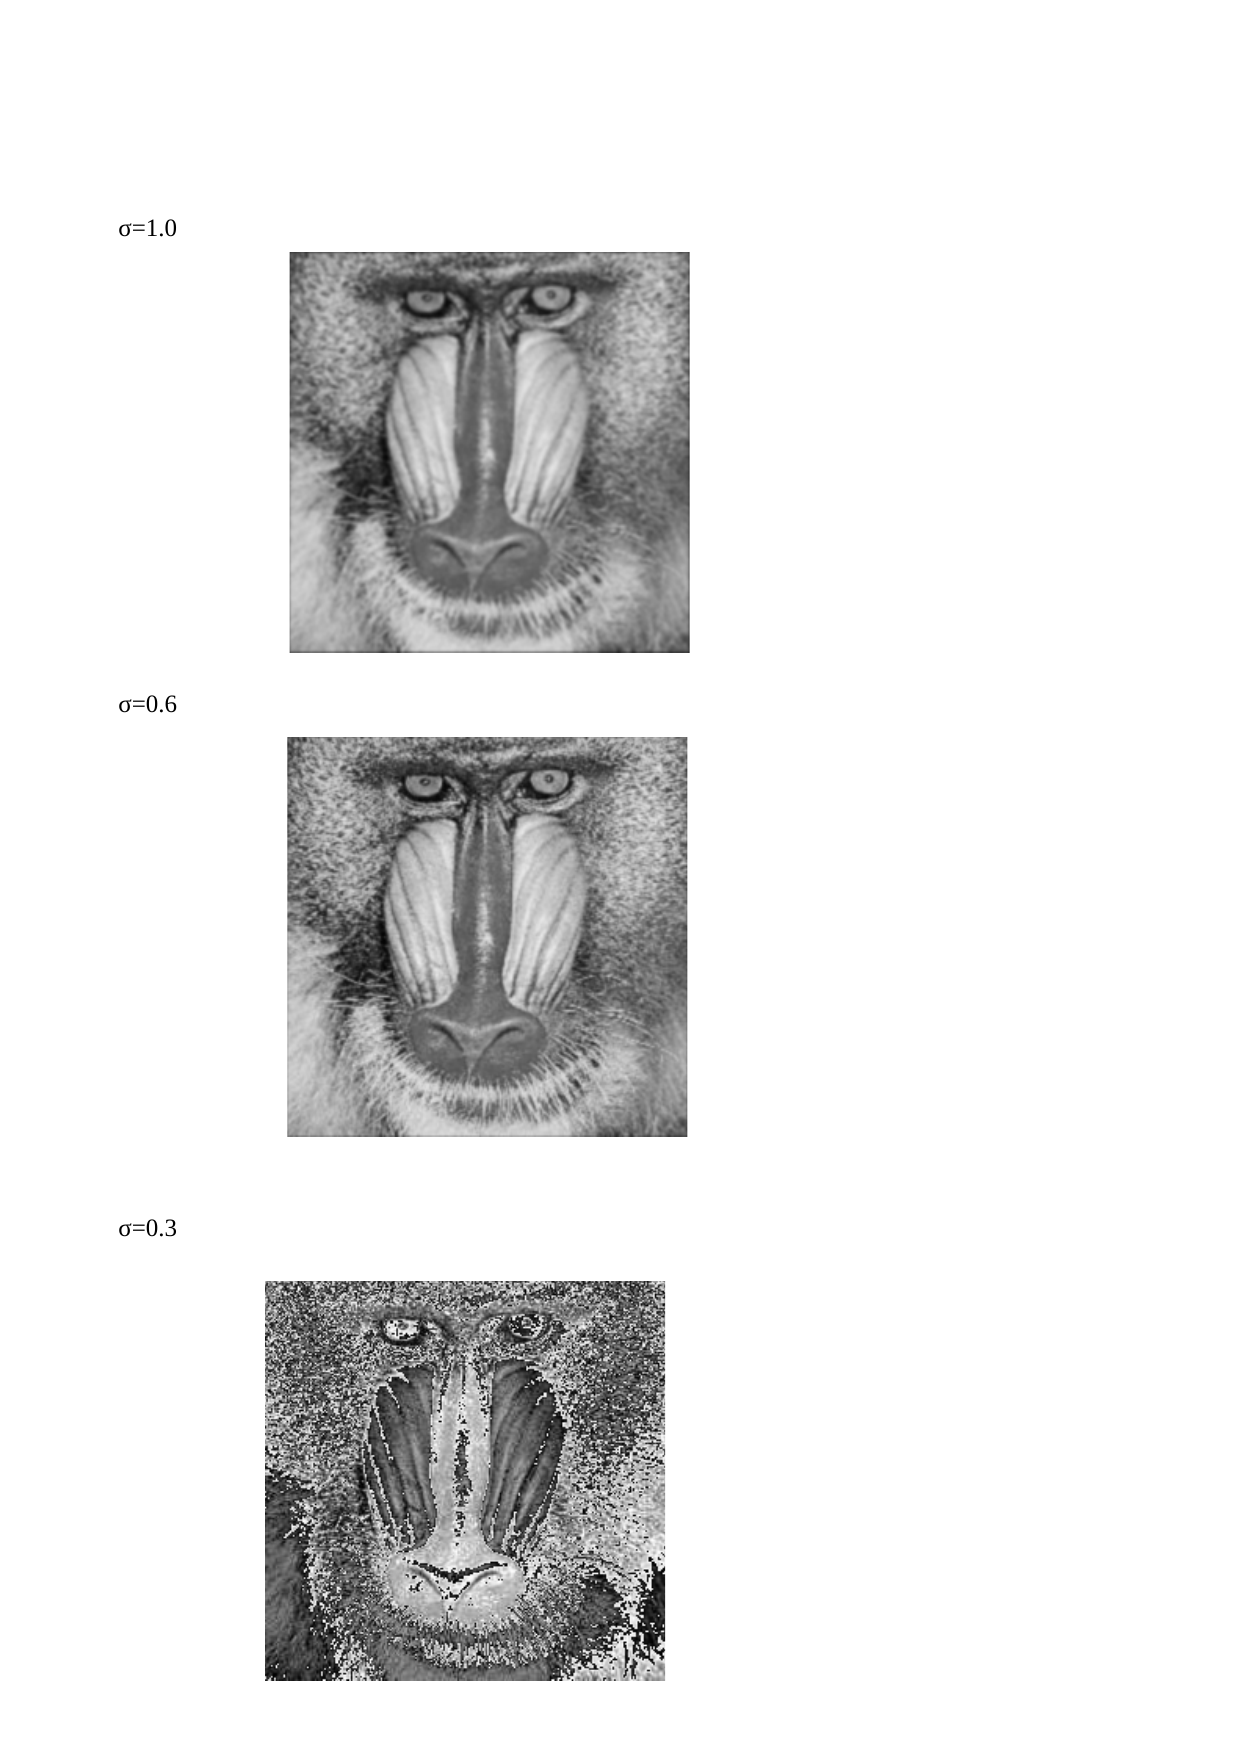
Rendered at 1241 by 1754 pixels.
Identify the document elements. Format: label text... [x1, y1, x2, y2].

picture [287, 737, 688, 1137]
text σ=1.0 [118, 213, 1122, 242]
picture [289, 252, 690, 653]
picture [265, 1281, 665, 1681]
text σ=0.3 [118, 1213, 1122, 1242]
text σ=0.6 [118, 689, 1122, 718]
